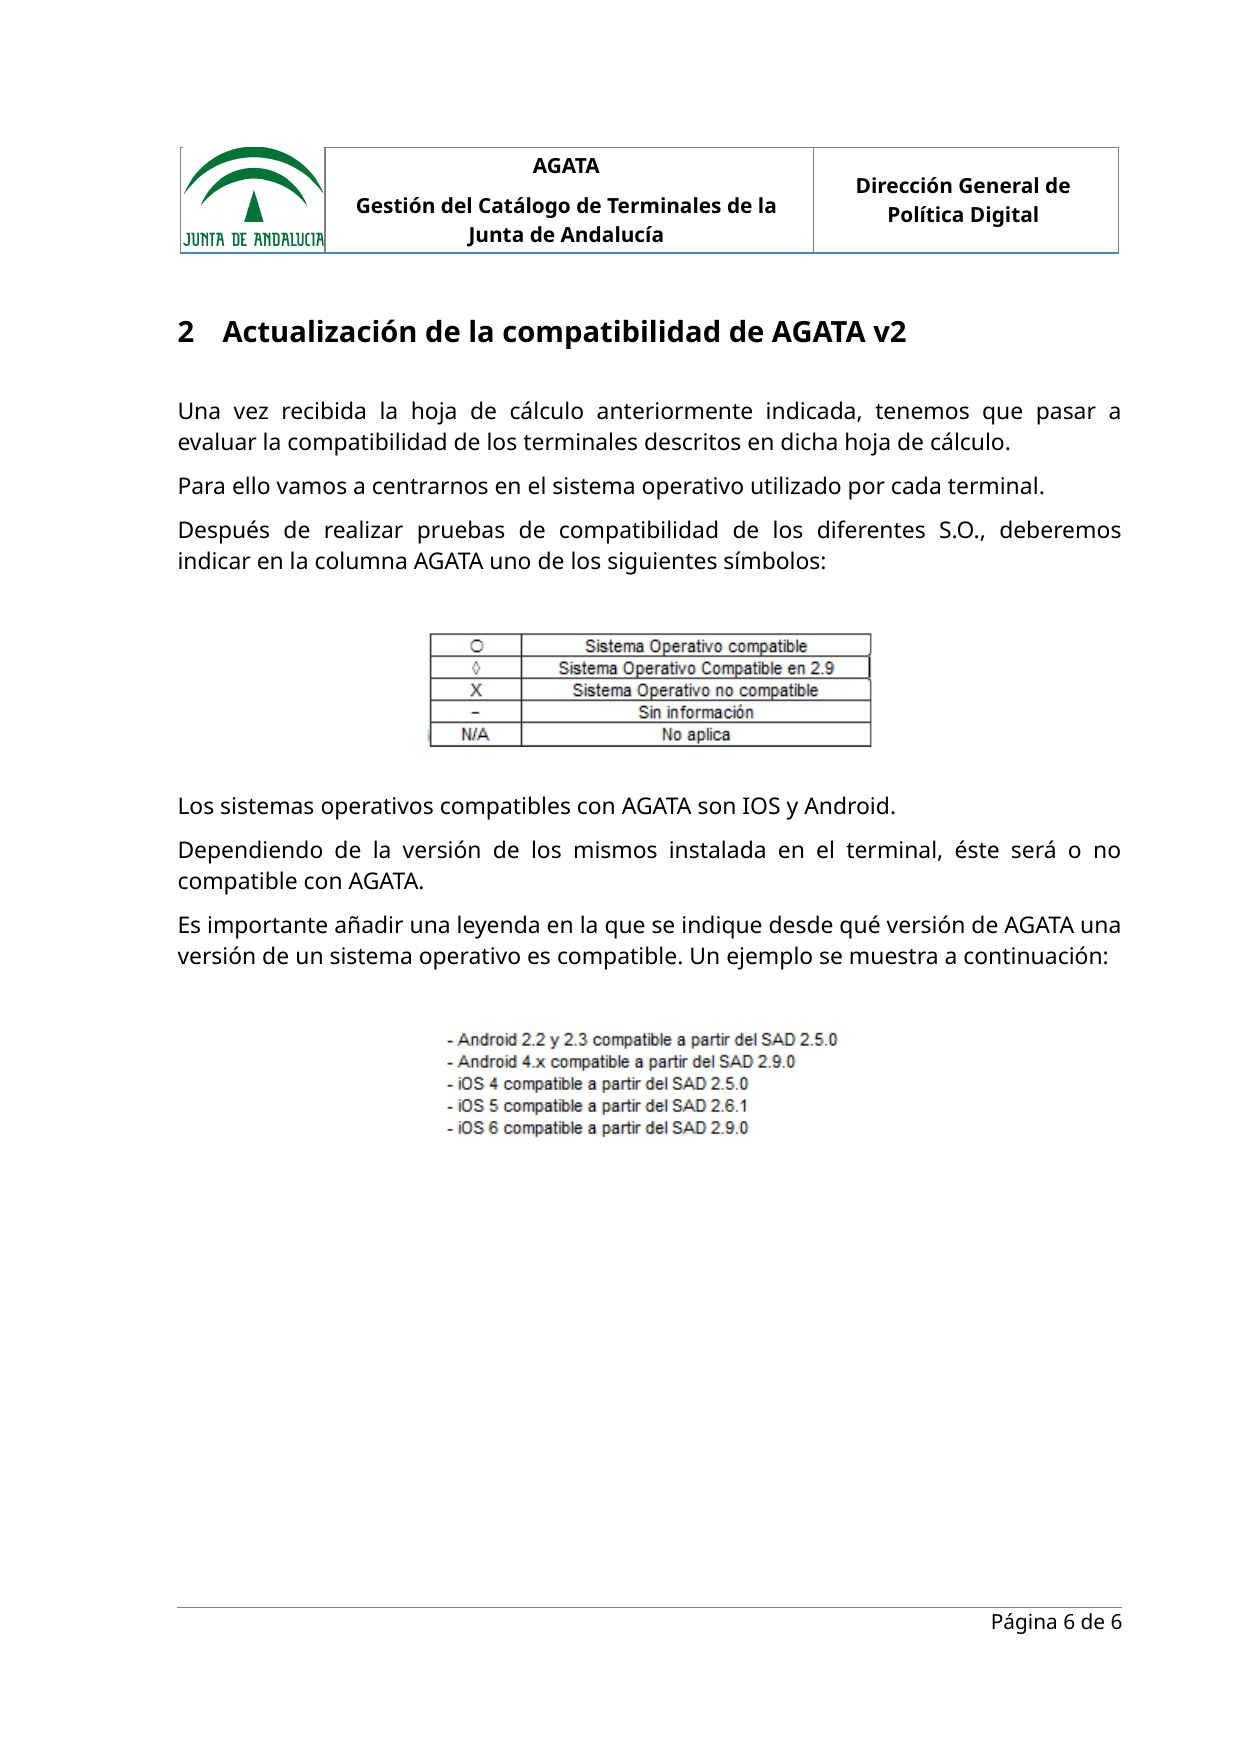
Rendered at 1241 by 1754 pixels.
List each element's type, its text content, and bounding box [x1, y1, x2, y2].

picture [183, 147, 324, 246]
text Una vez recibida la hoja de cálculo anteriormente indicada, tenemos que pasar a evaluar la compatibilidad de los terminales descritos en dicha hoja de cálculo. [177, 395, 1122, 457]
text Es importante añadir una leyenda en la que se indique desde qué versión de AGATA una versión de un sistema operativo es compatible. Un ejemplo se muestra a continuación: [177, 909, 1122, 971]
picture [427, 632, 872, 747]
subtitle Actualización de la compatibilidad de AGATA v2 [177, 311, 1122, 351]
picture [447, 1027, 852, 1142]
text Después de realizar pruebas de compatibilidad de los diferentes S.O., deberemos indicar en la columna AGATA uno de los siguientes símbolos: [177, 514, 1122, 576]
text Dependiendo de la versión de los mismos instalada en el terminal, éste será o no compatible con AGATA. [177, 834, 1122, 896]
text Los sistemas operativos compatibles con AGATA son IOS y Android. [177, 790, 1122, 821]
text Para ello vamos a centrarnos en el sistema operativo utilizado por cada terminal. [177, 470, 1122, 501]
